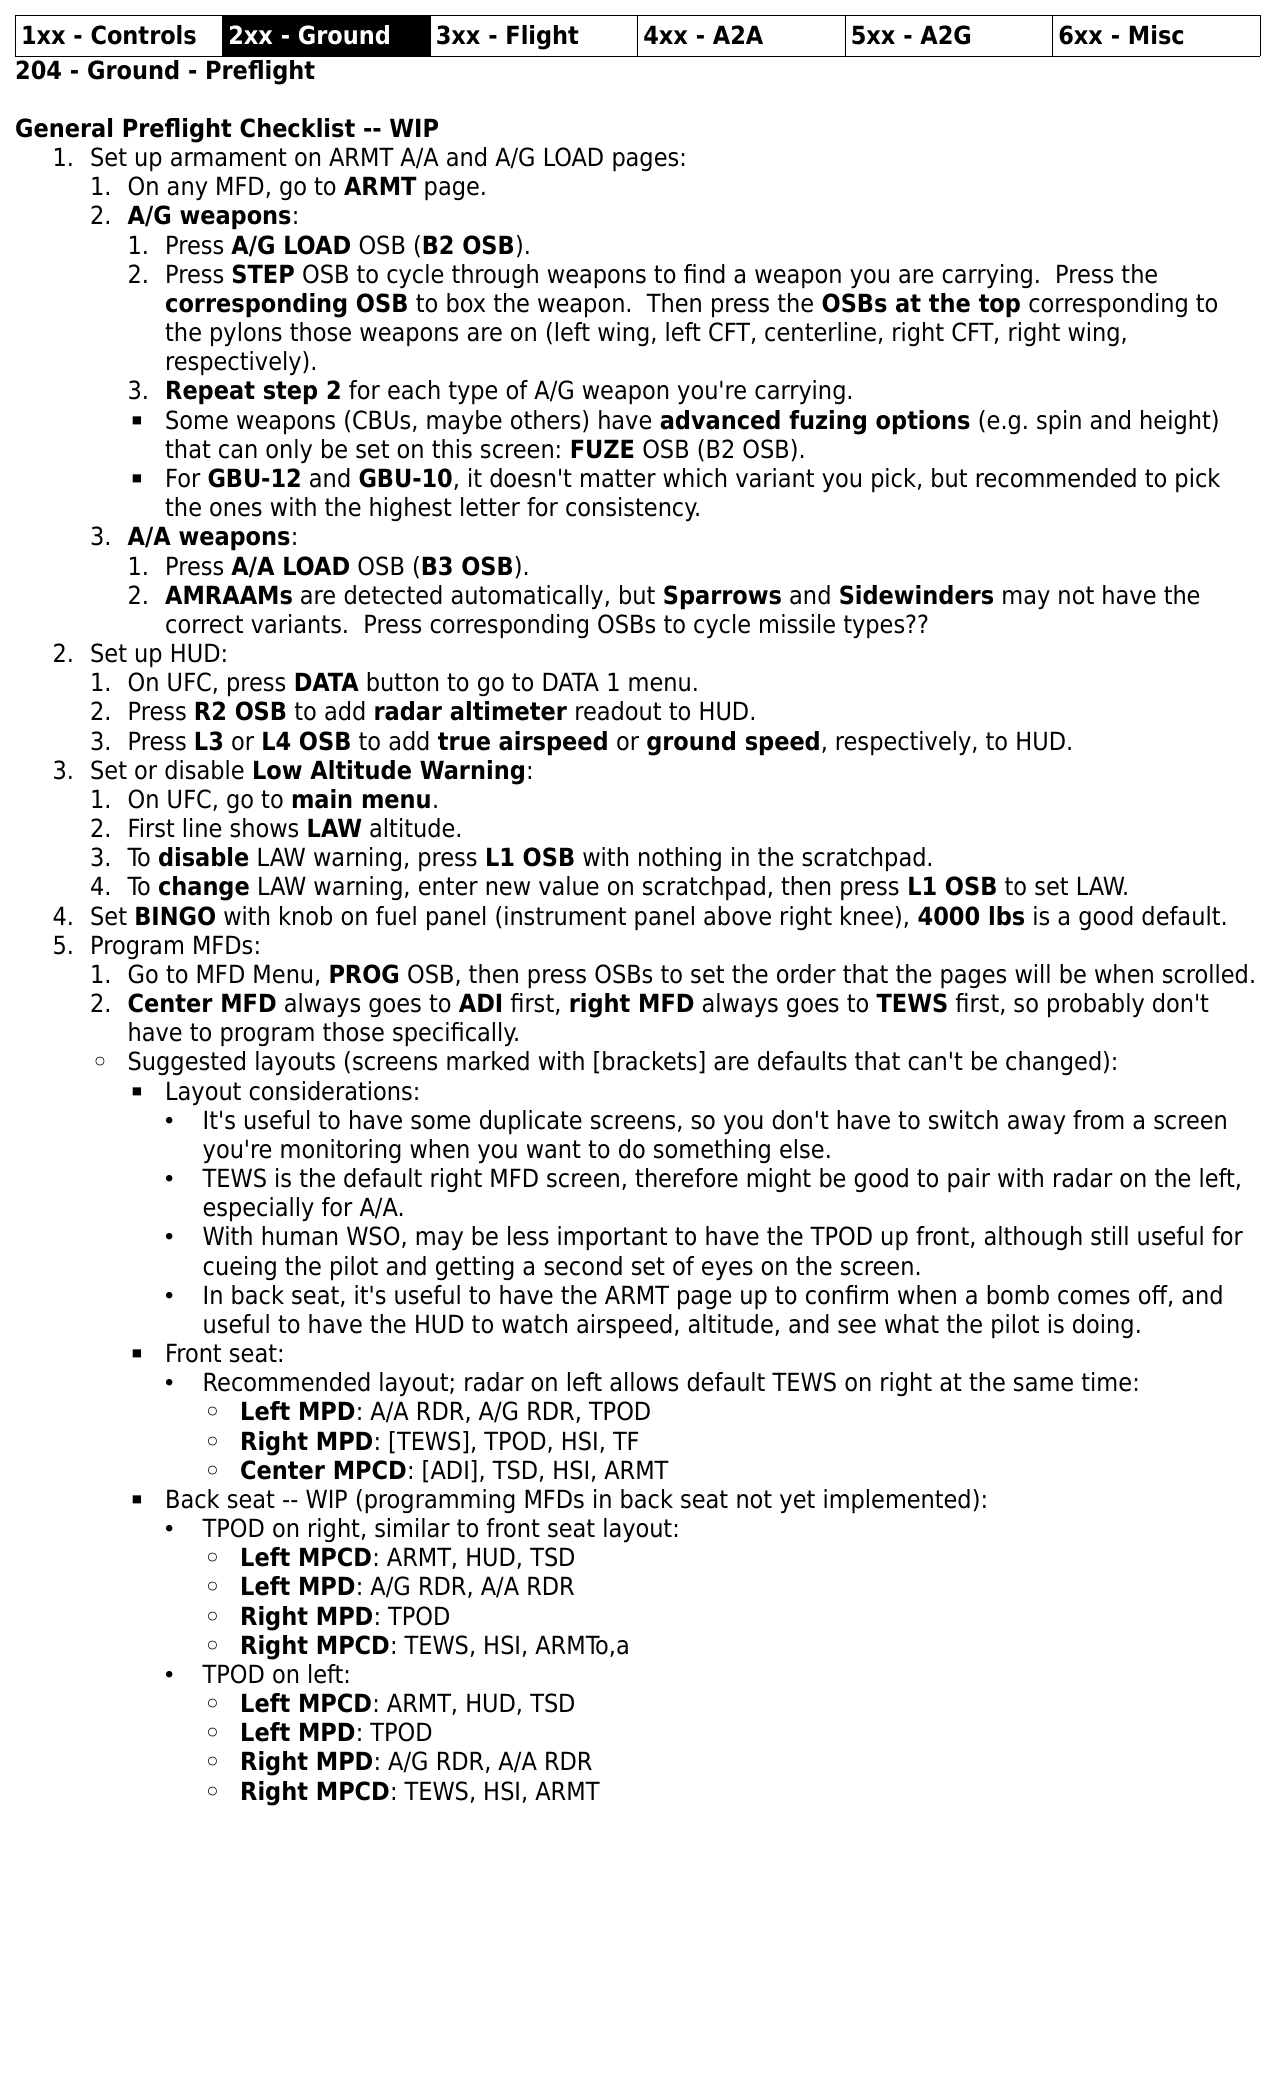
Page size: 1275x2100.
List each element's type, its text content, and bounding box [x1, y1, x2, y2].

list Right MPD: A/G RDR, A/A RDR [202, 1747, 1260, 1777]
list It's useful to have some duplicate screens, so you don't have to switch away from a screen you're monitoring when you want to do something else. [165, 1106, 1260, 1164]
list In back seat, it's useful to have the ARMT page up to confirm when a bomb comes off, and useful to have the HUD to watch airspeed, altitude, and see what the pilot is doing. [165, 1281, 1260, 1339]
list A/A weapons: [90, 522, 1260, 552]
list First line shows LAW altitude. [90, 814, 1260, 843]
list Front seat: [127, 1339, 1260, 1368]
text 204 - Ground - Preflight [15, 57, 1260, 85]
list On UFC, go to main menu. [90, 785, 1260, 814]
table_header 2xx - Ground [223, 16, 430, 56]
list On any MFD, go to ARMT page. [90, 172, 1260, 202]
list Center MPCD: [ADI], TSD, HSI, ARMT [202, 1456, 1260, 1485]
list With human WSO, may be less important to have the TPOD up front, although still useful for cueing the pilot and getting a second set of eyes on the screen. [165, 1222, 1260, 1281]
list For GBU-12 and GBU-10, it doesn't matter which variant you pick, but recommended to pick the ones with the highest letter for consistency. [127, 464, 1260, 522]
list Center MFD always goes to ADI first, right MFD always goes to TEWS first, so probably don't have to program those specifically. [90, 989, 1260, 1047]
list Repeat step 2 for each type of A/G weapon you're carrying. [127, 377, 1260, 406]
list Press STEP OSB to cycle through weapons to find a weapon you are carrying. Press the corresponding OSB to box the weapon. Then press the OSBs at the top corresponding to the pylons those weapons are on (left wing, left CFT, centerline, right CFT, right wing, respectively). [127, 260, 1260, 377]
list Some weapons (CBUs, maybe others) have advanced fuzing options (e.g. spin and height) that can only be set on this screen: FUZE OSB (B2 OSB). [127, 406, 1260, 464]
table_header 1xx - Controls [16, 16, 222, 56]
list Left MPD: TPOD [202, 1718, 1260, 1747]
list To disable LAW warning, press L1 OSB with nothing in the scratchpad. [90, 843, 1260, 872]
list Back seat -- WIP (programming MFDs in back seat not yet implemented): [127, 1485, 1260, 1514]
list Set up armament on ARMT A/A and A/G LOAD pages: [52, 143, 1260, 172]
list Left MPD: A/G RDR, A/A RDR [202, 1572, 1260, 1602]
text General Preflight Checklist -- WIP [15, 114, 1260, 143]
list Right MPD: [TEWS], TPOD, HSI, TF [202, 1427, 1260, 1456]
list TPOD on right, similar to front seat layout: [165, 1514, 1260, 1543]
table_header 5xx - A2G [846, 16, 1052, 56]
list TPOD on left: [165, 1660, 1260, 1689]
list Press L3 or L4 OSB to add true airspeed or ground speed, respectively, to HUD. [90, 727, 1260, 756]
list Right MPD: TPOD [202, 1602, 1260, 1631]
list Left MPD: A/A RDR, A/G RDR, TPOD [202, 1397, 1260, 1427]
list Go to MFD Menu, PROG OSB, then press OSBs to set the order that the pages will be when scrolled. [90, 960, 1260, 989]
list Layout considerations: [127, 1077, 1260, 1106]
table_header 4xx - A2A [638, 16, 845, 56]
list Press R2 OSB to add radar altimeter readout to HUD. [90, 697, 1260, 727]
list Set BINGO with knob on fuel panel (instrument panel above right knee), 4000 lbs is a good default. [52, 902, 1260, 931]
list Left MPCD: ARMT, HUD, TSD [202, 1689, 1260, 1718]
list Right MPCD: TEWS, HSI, ARMT [202, 1777, 1260, 1806]
list AMRAAMs are detected automatically, but Sparrows and Sidewinders may not have the correct variants. Press corresponding OSBs to cycle missile types?? [127, 581, 1260, 639]
list Set or disable Low Altitude Warning: [52, 756, 1260, 785]
list Press A/A LOAD OSB (B3 OSB). [127, 552, 1260, 581]
list Left MPCD: ARMT, HUD, TSD [202, 1543, 1260, 1572]
list To change LAW warning, enter new value on scratchpad, then press L1 OSB to set LAW. [90, 872, 1260, 902]
table_header 6xx - Misc [1053, 16, 1260, 56]
list A/G weapons: [90, 202, 1260, 231]
list On UFC, press DATA button to go to DATA 1 menu. [90, 668, 1260, 697]
list Program MFDs: [52, 931, 1260, 960]
list TEWS is the default right MFD screen, therefore might be good to pair with radar on the left, especially for A/A. [165, 1164, 1260, 1222]
list Press A/G LOAD OSB (B2 OSB). [127, 231, 1260, 260]
list Right MPCD: TEWS, HSI, ARMTo,a [202, 1631, 1260, 1660]
table_header 3xx - Flight [431, 16, 637, 56]
list Set up HUD: [52, 639, 1260, 668]
list Suggested layouts (screens marked with [brackets] are defaults that can't be changed): [90, 1047, 1260, 1077]
list Recommended layout; radar on left allows default TEWS on right at the same time: [165, 1368, 1260, 1397]
